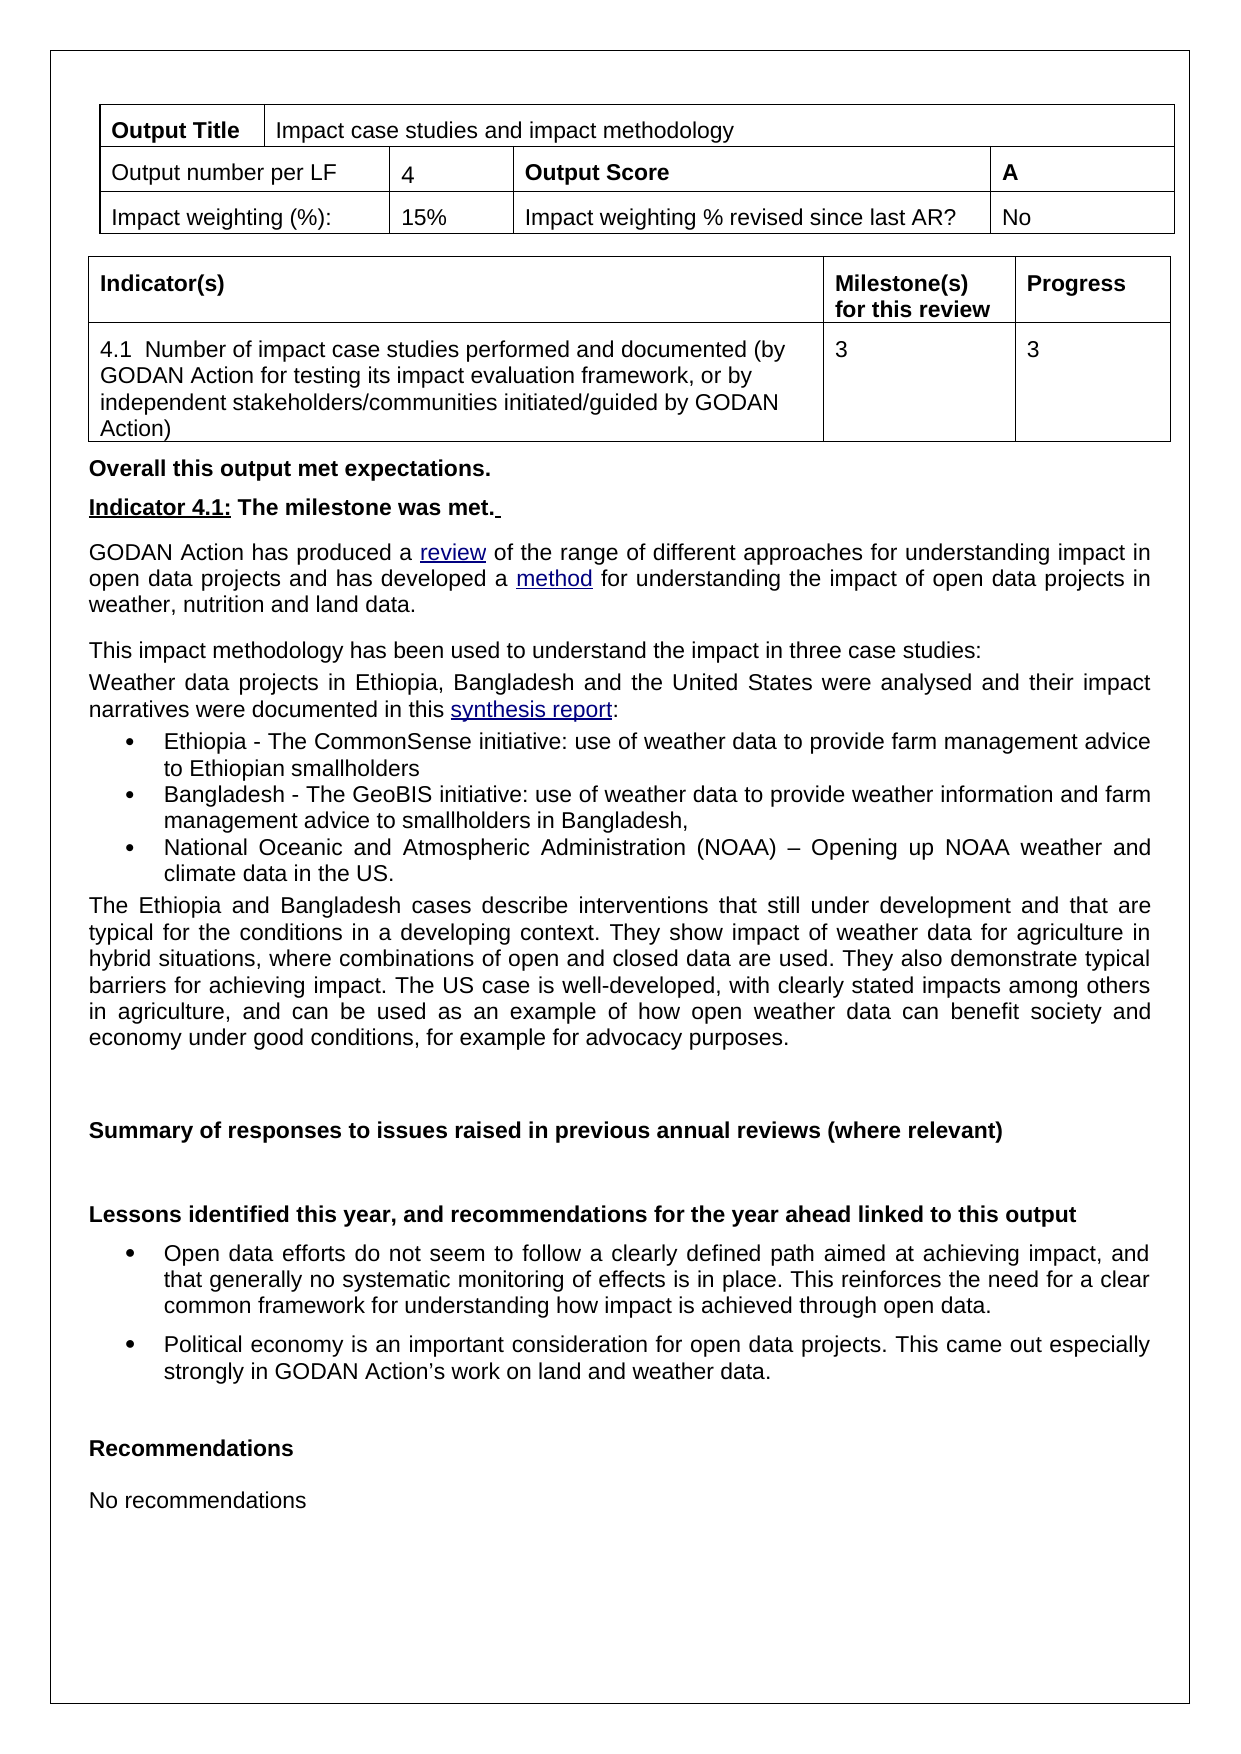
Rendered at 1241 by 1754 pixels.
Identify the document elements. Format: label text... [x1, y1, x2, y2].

list Open data efforts do not seem to follow a clearly defined path aimed at achieving impact, and that generally no systematic monitoring of effects is in place. This reinforces the need for a clear common framework for understanding how impact is achieved through open data. [126, 1240, 1152, 1319]
list Ethiopia - The CommonSense initiative: use of weather data to provide farm management advice to Ethiopian smallholders [126, 728, 1152, 781]
table_cell No [991, 192, 1174, 233]
text Indicator 4.1: The milestone was met. [89, 494, 1152, 520]
list National Oceanic and Atmospheric Administration (NOAA) – Opening up NOAA weather and climate data in the US. [126, 833, 1152, 886]
text GODAN Action has produced a review of the range of different approaches for understanding impact in open data projects and has developed a method for understanding the impact of open data projects in weather, nutrition and land data. [89, 539, 1152, 618]
text Overall this output met expectations. [89, 455, 1152, 481]
text Lessons identified this year, and recommendations for the year ahead linked to this output [89, 1201, 1152, 1227]
text Weather data projects in Ethiopia, Bangladesh and the United States were analysed and their impact narratives were documented in this synthesis report: [89, 669, 1152, 722]
table_header Indicator(s) [89, 257, 823, 322]
table_cell Output number per LF [101, 147, 389, 191]
table_cell 3 [824, 323, 1015, 441]
list Political economy is an important consideration for open data projects. This came out especially strongly in GODAN Action’s work on land and weather data. [126, 1331, 1152, 1384]
list Bangladesh - The GeoBIS initiative: use of weather data to provide weather information and farm management advice to smallholders in Bangladesh, [126, 781, 1152, 833]
text Summary of responses to issues raised in previous annual reviews (where relevant) [89, 1117, 1152, 1143]
text The Ethiopia and Bangladesh cases describe interventions that still under development and that are typical for the conditions in a developing context. They show impact of weather data for agriculture in hybrid situations, where combinations of open and closed data are used. They also demonstrate typical barriers for achieving impact. The US case is well-developed, with clearly stated impacts among others in agriculture, and can be used as an example of how open weather data can benefit society and economy under good conditions, for example for advocacy purposes. [89, 892, 1152, 1051]
table_header Milestone(s) for this review [824, 257, 1015, 322]
table_cell Output Score [514, 147, 990, 191]
text Recommendations [89, 1435, 1152, 1462]
table_header Impact case studies and impact methodology [265, 105, 1174, 146]
table_header Output Title [101, 105, 264, 146]
table_cell 15% [390, 192, 513, 233]
table_cell 4.1 Number of impact case studies performed and documented (by GODAN Action for testing its impact evaluation framework, or by independent stakeholders/communities initiated/guided by GODAN Action) [89, 323, 823, 441]
table_header Progress [1016, 257, 1170, 322]
table_cell 3 [1016, 323, 1170, 441]
table_cell Impact weighting % revised since last AR? [514, 192, 990, 233]
table_cell 4 [390, 147, 513, 191]
text This impact methodology has been used to understand the impact in three case studies: [89, 637, 1152, 663]
table_cell Impact weighting (%): [101, 192, 389, 233]
table_cell A [991, 147, 1174, 191]
text No recommendations [89, 1487, 1152, 1513]
